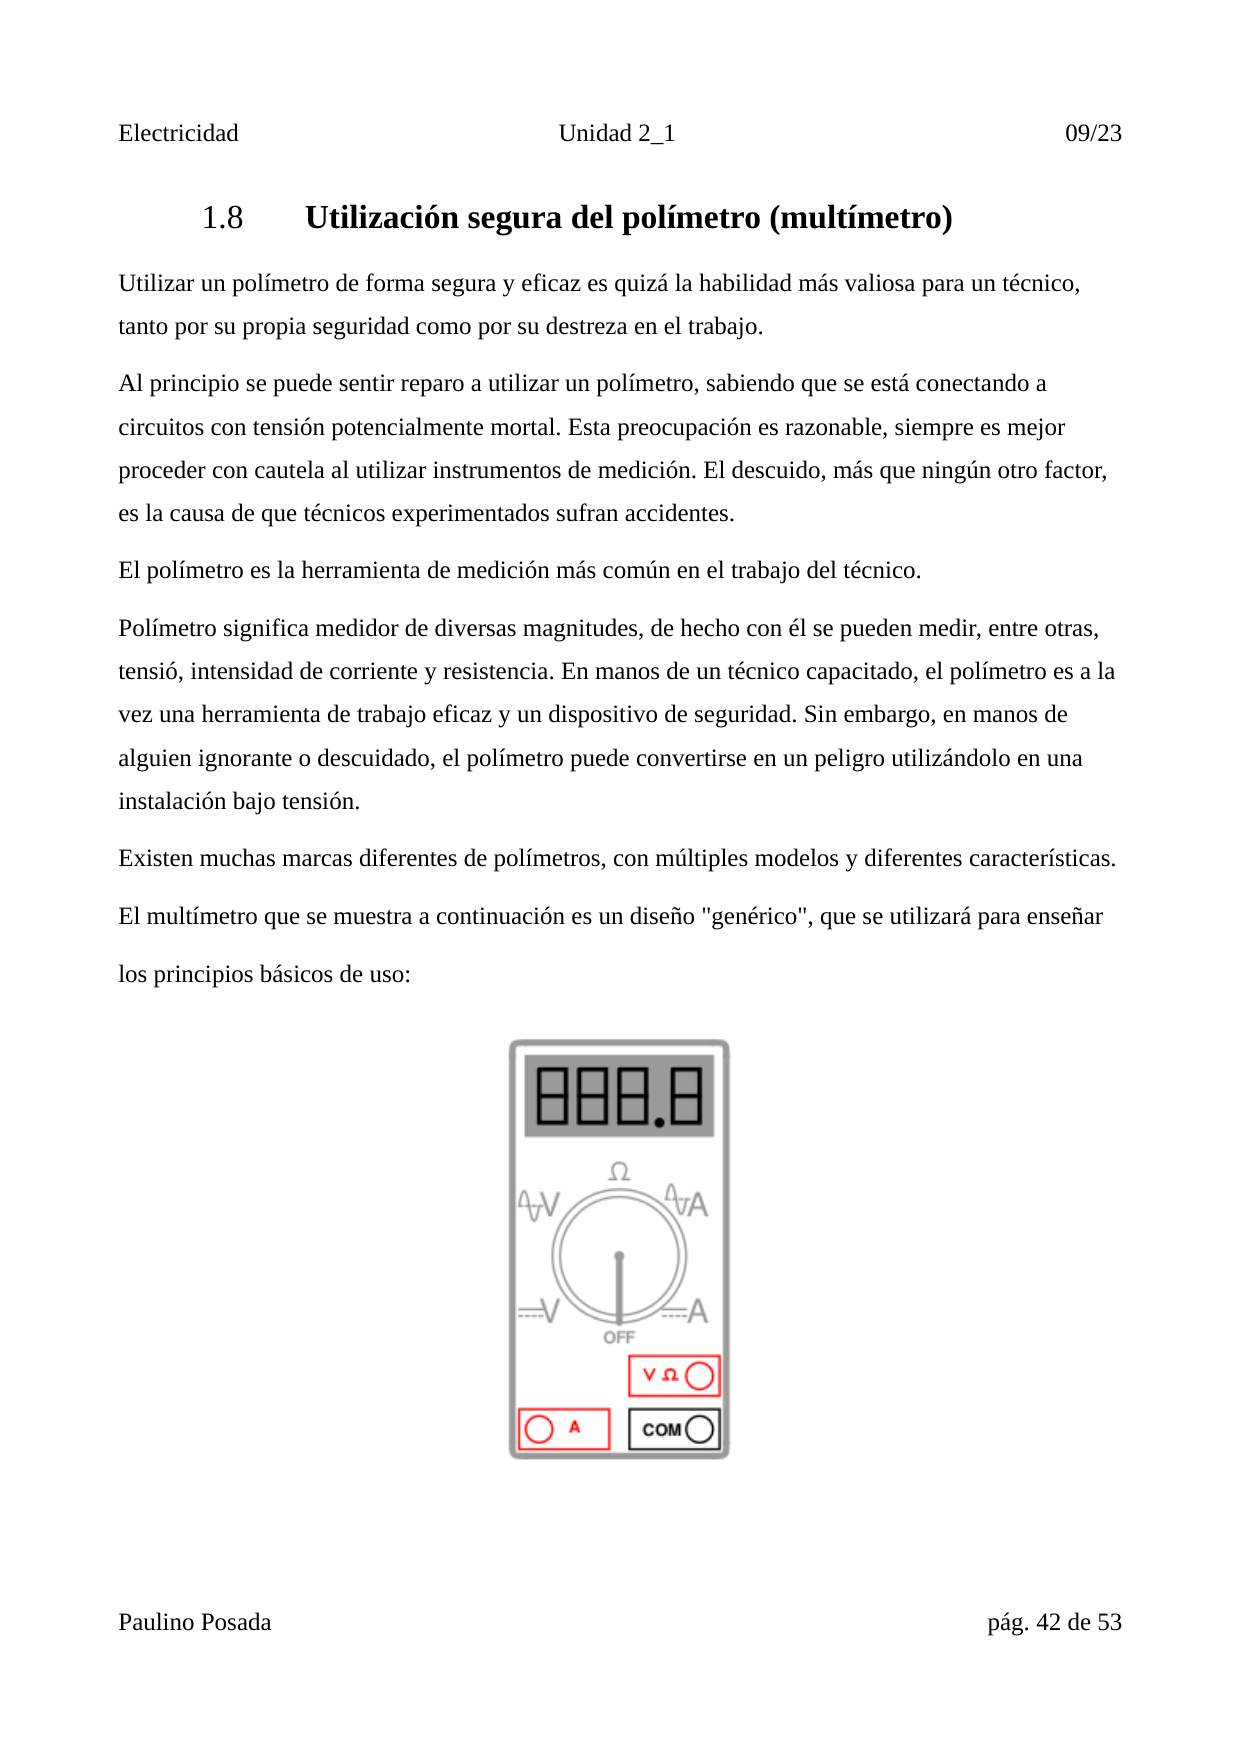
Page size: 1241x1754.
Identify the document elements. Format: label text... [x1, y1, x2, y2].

text Utilizar un polímetro de forma segura y eficaz es quizá la habilidad más valiosa para un técnico, tanto por su propia seguridad como por su destreza en el trabajo. [118, 268, 1122, 339]
subtitle Utilización segura del polímetro (multímetro) [193, 197, 1122, 236]
text los principios básicos de uso: [118, 959, 1122, 988]
text El polímetro es la herramienta de medición más común en el trabajo del técnico. [118, 556, 1122, 584]
picture [496, 1016, 745, 1469]
text Al principio se puede sentir reparo a utilizar un polímetro, sabiendo que se está conectando a circuitos con tensión potencialmente mortal. Esta preocupación es razonable, siempre es mejor proceder con cautela al utilizar instrumentos de medición. El descuido, más que ningún otro factor, es la causa de que técnicos experimentados sufran accidentes. [118, 368, 1122, 527]
text El multímetro que se muestra a continuación es un diseño "genérico", que se utilizará para enseñar [118, 901, 1122, 930]
text Polímetro significa medidor de diversas magnitudes, de hecho con él se pueden medir, entre otras, tensió, intensidad de corriente y resistencia. En manos de un técnico capacitado, el polímetro es a la vez una herramienta de trabajo eficaz y un dispositivo de seguridad. Sin embargo, en manos de alguien ignorante o descuidado, el polímetro puede convertirse en un peligro utilizándolo en una instalación bajo tensión. [118, 613, 1122, 814]
text Existen muchas marcas diferentes de polímetros, con múltiples modelos y diferentes características. [118, 843, 1122, 872]
